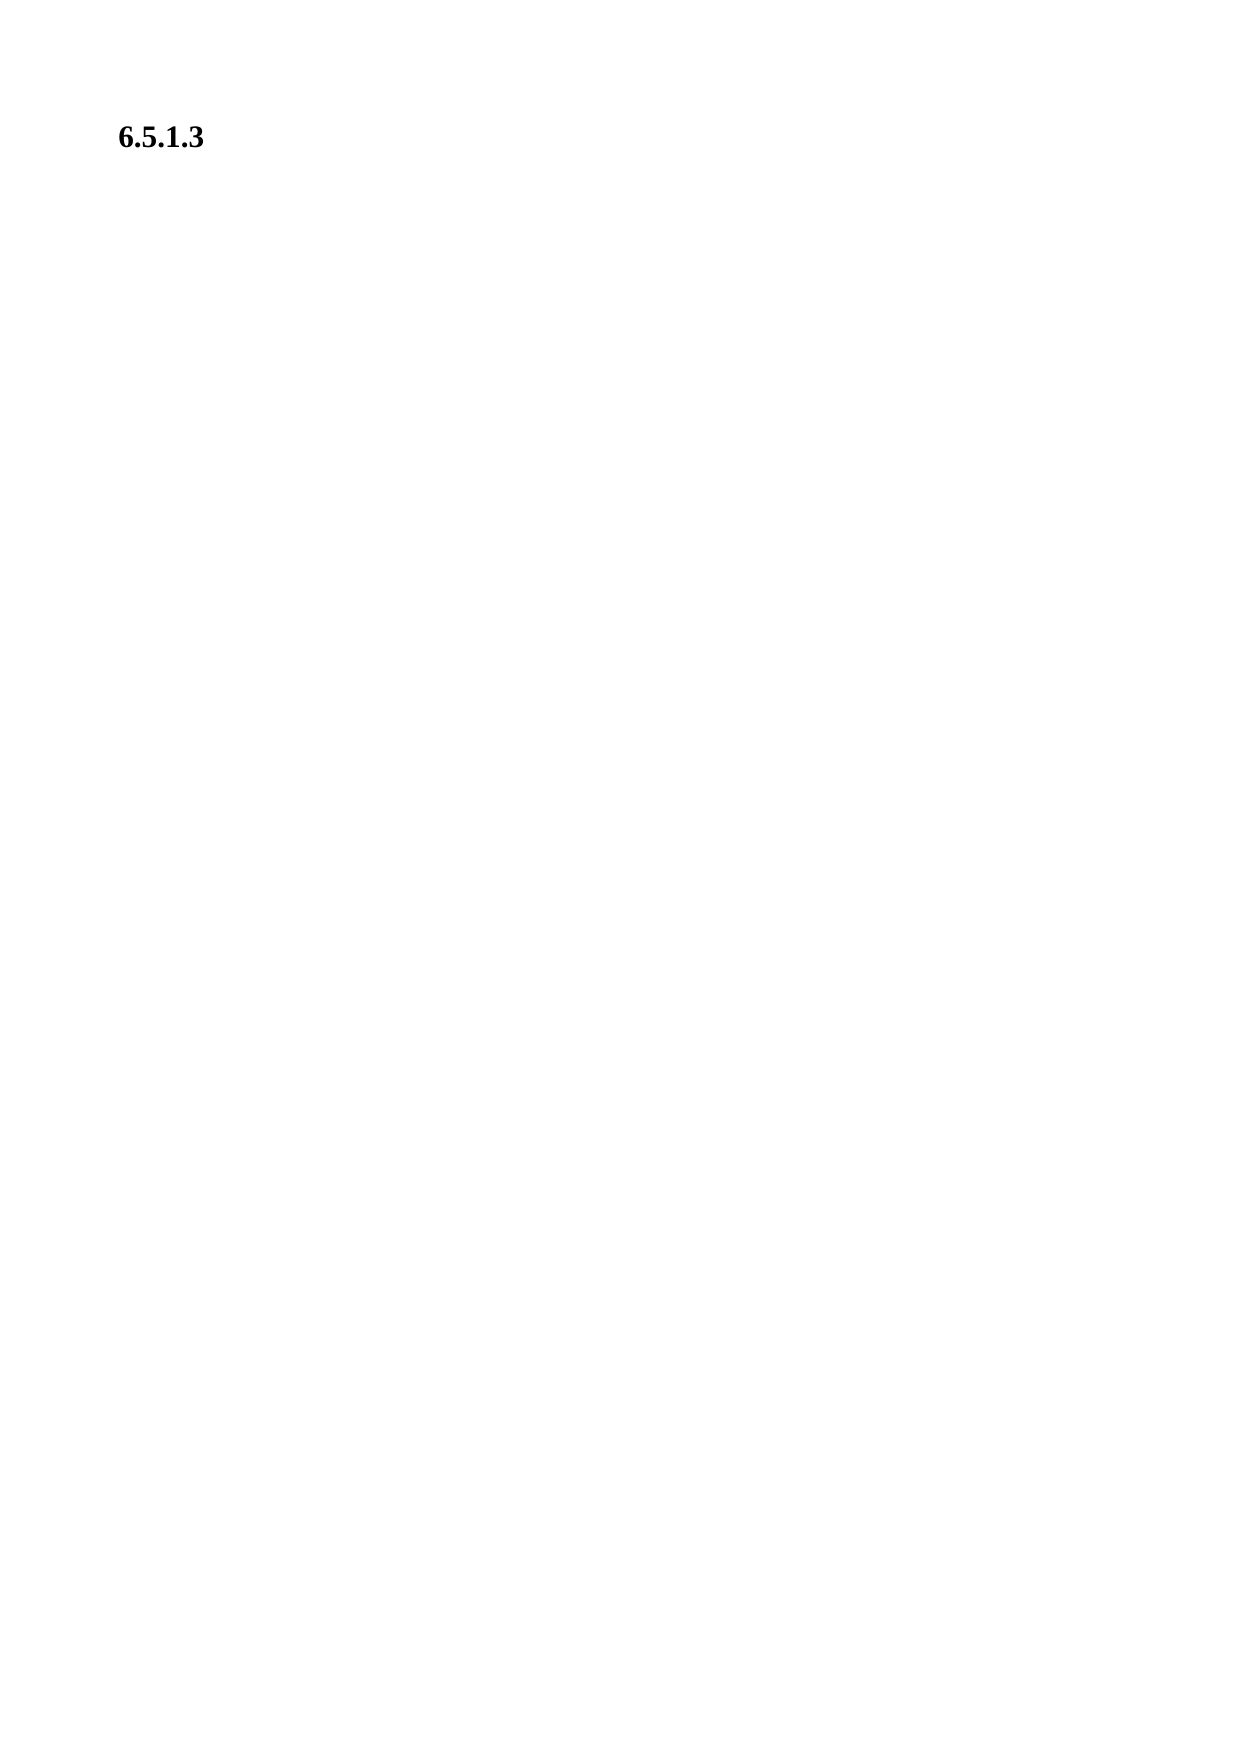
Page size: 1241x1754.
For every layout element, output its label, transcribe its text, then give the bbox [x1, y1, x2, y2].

text 6.5.1.3 [118, 118, 1122, 154]
